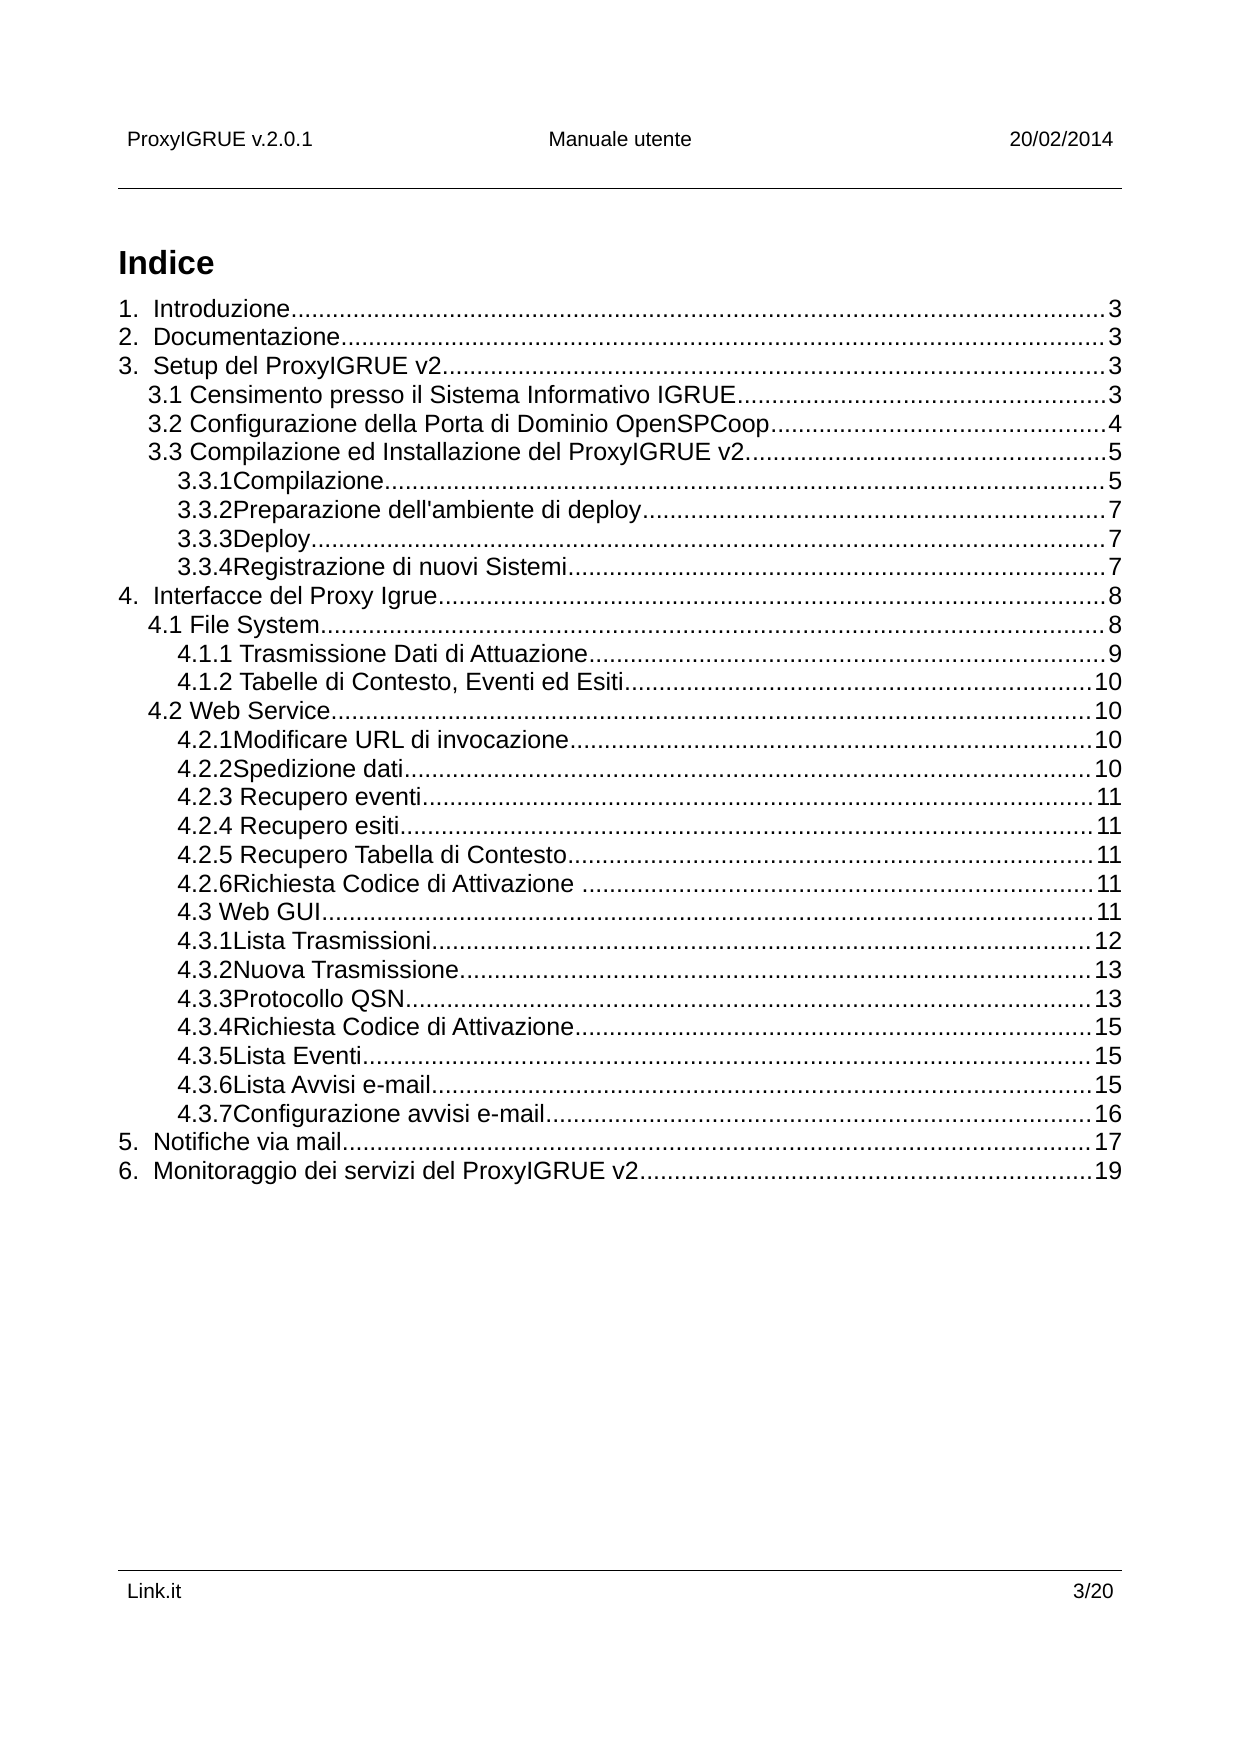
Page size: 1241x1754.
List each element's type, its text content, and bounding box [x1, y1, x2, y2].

text 3. Setup del ProxyIGRUE v2 3 [118, 351, 1122, 380]
text 3.1 Censimento presso il Sistema Informativo IGRUE 3 [148, 380, 1122, 409]
text 3.3.2Preparazione dell'ambiente di deploy 7 [177, 495, 1122, 524]
text 4.2 Web Service 10 [148, 696, 1122, 725]
text 4.3.6Lista Avvisi e-mail 15 [177, 1070, 1122, 1099]
text 4.2.1Modificare URL di invocazione 10 [177, 725, 1122, 754]
text 3.3 Compilazione ed Installazione del ProxyIGRUE v2. 5 [148, 437, 1122, 466]
text 3.3.1Compilazione 5 [177, 466, 1122, 495]
text 4.2.4 Recupero esiti 11 [177, 811, 1122, 840]
text 1. Introduzione 3 [118, 294, 1122, 322]
text 4.1.1 Trasmissione Dati di Attuazione 9 [177, 639, 1122, 667]
text 5. Notifiche via mail 17 [118, 1127, 1122, 1156]
text 4.3.3Protocollo QSN 13 [177, 984, 1122, 1012]
text 4.3.1Lista Trasmissioni 12 [177, 926, 1122, 955]
text 4.1.2 Tabelle di Contesto, Eventi ed Esiti 10 [177, 667, 1122, 696]
text 4.3 Web GUI 11 [177, 897, 1122, 926]
text 3.2 Configurazione della Porta di Dominio OpenSPCoop 4 [148, 409, 1122, 437]
text 4.3.5Lista Eventi 15 [177, 1041, 1122, 1070]
text 3.3.4Registrazione di nuovi Sistemi 7 [177, 552, 1122, 581]
text 2. Documentazione 3 [118, 322, 1122, 351]
text 4.2.5 Recupero Tabella di Contesto 11 [177, 840, 1122, 869]
text 4.3.2Nuova Trasmissione. 13 [177, 955, 1122, 984]
text 3.3.3Deploy 7 [177, 524, 1122, 552]
text 4.3.4Richiesta Codice di Attivazione 15 [177, 1012, 1122, 1041]
text 4. Interfacce del Proxy Igrue 8 [118, 581, 1122, 610]
text 4.2.6Richiesta Codice di Attivazione 11 [177, 869, 1122, 897]
text 4.1 File System 8 [148, 610, 1122, 639]
text 6. Monitoraggio dei servizi del ProxyIGRUE v2 19 [118, 1156, 1122, 1185]
subtitle Indice [118, 243, 1122, 281]
text 4.2.2Spedizione dati 10 [177, 754, 1122, 782]
text 4.3.7Configurazione avvisi e-mail 16 [177, 1099, 1122, 1127]
text 4.2.3 Recupero eventi 11 [177, 782, 1122, 811]
